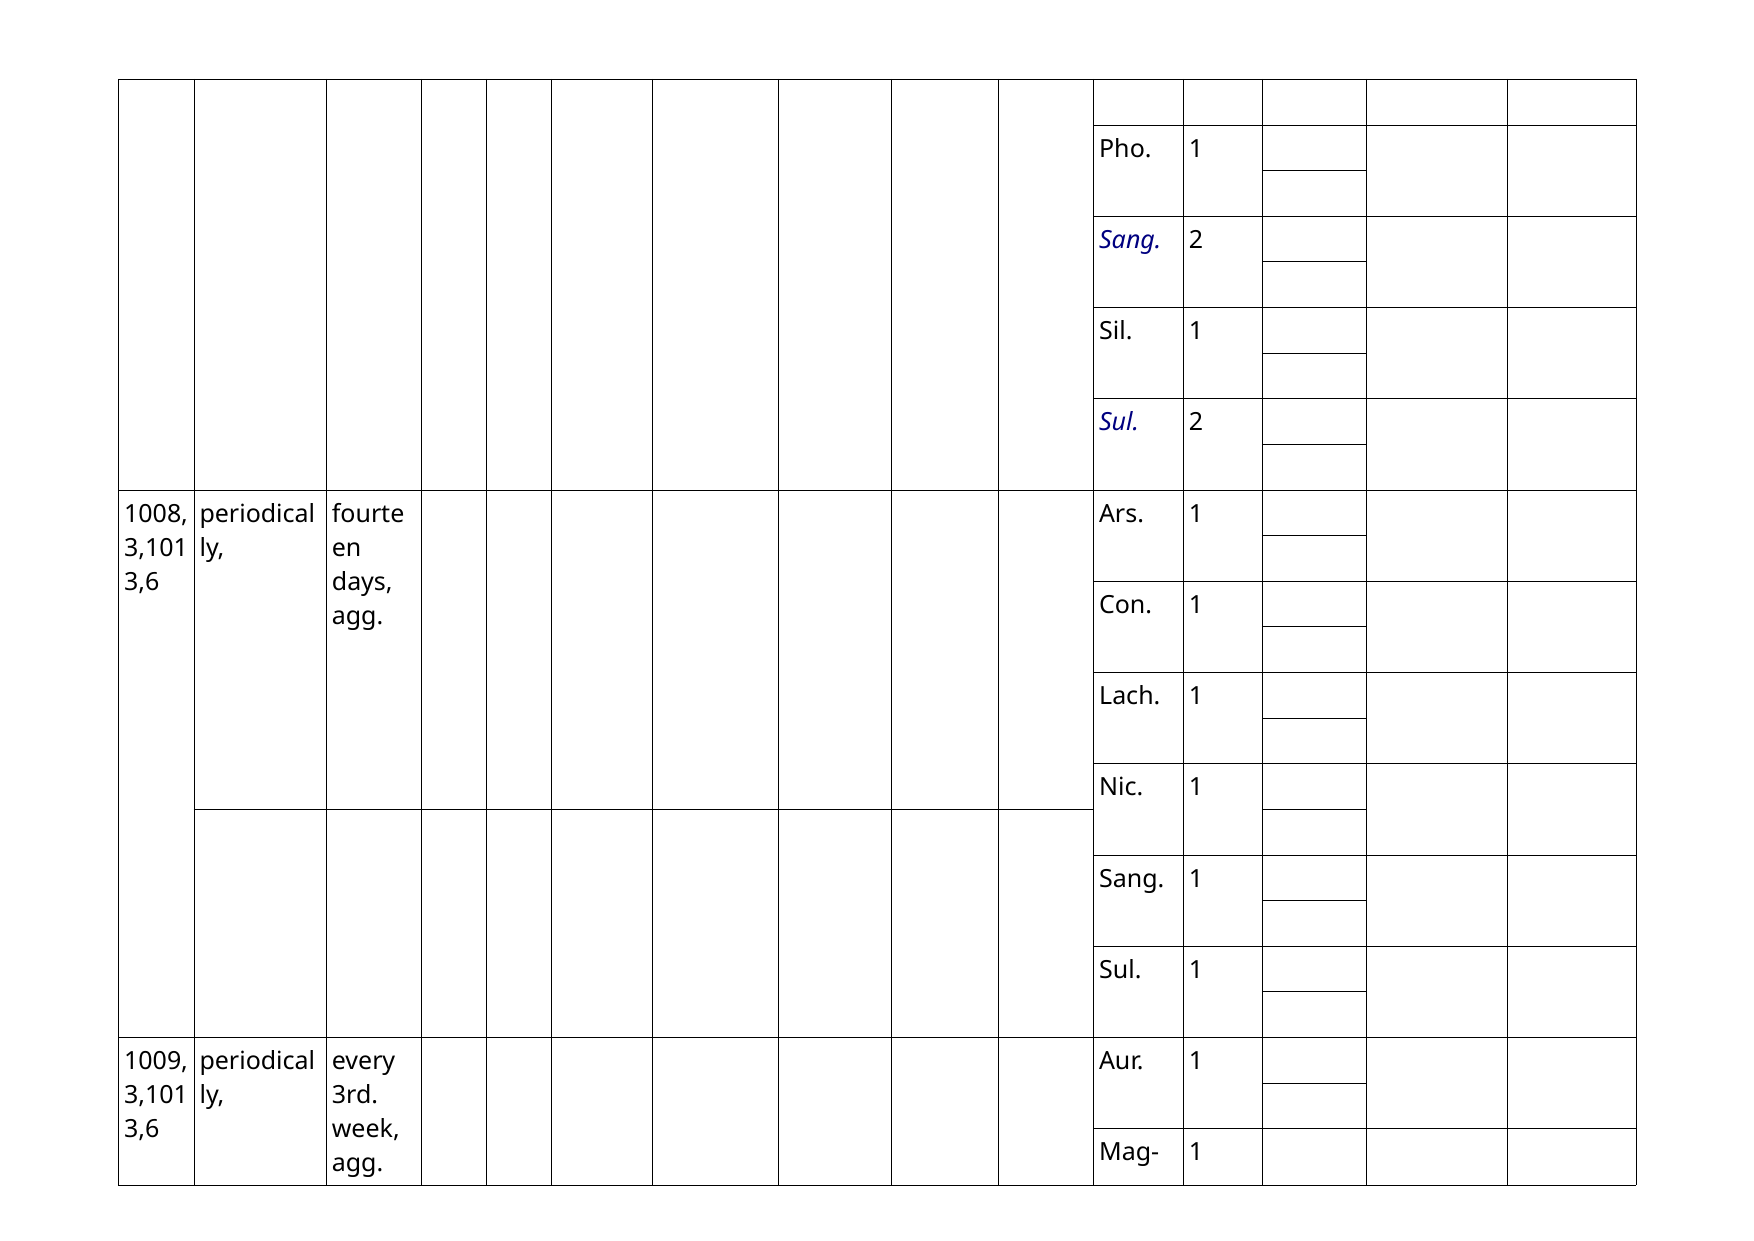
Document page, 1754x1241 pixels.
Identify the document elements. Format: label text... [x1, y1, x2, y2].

table_cell [1184, 80, 1262, 124]
table_cell [1508, 1038, 1636, 1128]
table_cell Sang. [1094, 217, 1183, 307]
table_cell [1263, 1129, 1366, 1185]
table_cell 1 [1184, 673, 1262, 763]
table_cell [999, 810, 1093, 1037]
table_cell periodically, [195, 491, 326, 809]
table_cell [1367, 582, 1507, 672]
table_cell [653, 1038, 778, 1185]
table_cell [1508, 491, 1636, 581]
table_cell [552, 80, 652, 489]
table_cell [1508, 126, 1636, 216]
table_cell [1263, 856, 1366, 900]
table_cell [1263, 764, 1366, 809]
table_cell [1508, 947, 1636, 1037]
table_cell [892, 491, 998, 809]
table_cell [1263, 308, 1366, 353]
table_cell 1009,3,1013,6 [119, 1038, 194, 1185]
table_cell [1508, 673, 1636, 763]
table_cell [1263, 491, 1366, 535]
table_cell [327, 80, 421, 489]
table_cell [999, 1038, 1093, 1185]
table_cell [119, 80, 194, 489]
table_cell [1263, 217, 1366, 261]
table_cell [1367, 673, 1507, 763]
table_cell [1263, 719, 1366, 763]
table_cell 1 [1184, 1129, 1262, 1185]
table_cell [195, 810, 326, 1037]
table_cell [1367, 126, 1507, 216]
table_cell [422, 810, 486, 1037]
table_cell [999, 80, 1093, 489]
table_cell [1367, 947, 1507, 1037]
table_cell [422, 1038, 486, 1185]
table_cell 1 [1184, 947, 1262, 1037]
table_cell [779, 80, 891, 489]
table_cell [327, 810, 421, 1037]
table_cell Sang. [1094, 856, 1183, 946]
table_cell [892, 1038, 998, 1185]
table_cell [1263, 1084, 1366, 1128]
table_cell [1367, 764, 1507, 854]
table_cell [1367, 1038, 1507, 1128]
table_cell [1263, 536, 1366, 581]
table_cell [487, 491, 551, 809]
table_cell [487, 1038, 551, 1185]
table_cell [779, 1038, 891, 1185]
table_cell [1367, 856, 1507, 946]
table_cell 1 [1184, 1038, 1262, 1128]
table_cell Con. [1094, 582, 1183, 672]
table_cell [1263, 126, 1366, 170]
table_cell [1508, 582, 1636, 672]
table_cell [1508, 764, 1636, 854]
table_cell [1367, 399, 1507, 489]
table_cell [1263, 354, 1366, 398]
table_cell [999, 491, 1093, 809]
table_cell [195, 80, 326, 489]
table_cell [552, 810, 652, 1037]
table_cell [779, 491, 891, 809]
table_cell [1263, 627, 1366, 672]
table_cell Ars. [1094, 491, 1183, 581]
table_cell [1263, 171, 1366, 216]
table_cell 1 [1184, 308, 1262, 398]
table_cell Lach. [1094, 673, 1183, 763]
table_cell [1094, 80, 1183, 124]
table_cell every 3rd. week, agg. [327, 1038, 421, 1185]
table_cell Pho. [1094, 126, 1183, 216]
table_cell [422, 491, 486, 809]
table_cell 2 [1184, 217, 1262, 307]
table_cell [1263, 901, 1366, 946]
table_cell 1 [1184, 126, 1262, 216]
table_cell [653, 810, 778, 1037]
table_cell Sil. [1094, 308, 1183, 398]
table_cell [1263, 582, 1366, 626]
table_cell [1263, 1038, 1366, 1083]
table_cell [1367, 80, 1507, 124]
table_cell [1367, 1129, 1507, 1185]
table_cell 2 [1184, 399, 1262, 489]
table_cell [1263, 947, 1366, 991]
table_cell Sul. [1094, 947, 1183, 1037]
table_cell fourteen days, agg. [327, 491, 421, 809]
table_cell [1508, 217, 1636, 307]
table_cell [1263, 445, 1366, 489]
table_cell [487, 810, 551, 1037]
table_cell Mag- [1094, 1129, 1183, 1185]
table_cell periodically, [195, 1038, 326, 1185]
table_cell [653, 491, 778, 809]
table_cell [1508, 856, 1636, 946]
table_cell Nic. [1094, 764, 1183, 854]
table_cell [552, 1038, 652, 1185]
table_cell [1367, 491, 1507, 581]
table_cell [1263, 810, 1366, 854]
table_cell [422, 80, 486, 489]
table_cell 1 [1184, 856, 1262, 946]
table_cell [1263, 992, 1366, 1037]
table_cell Aur. [1094, 1038, 1183, 1128]
table_cell 1008,3,1013,6 [119, 491, 194, 1037]
table_cell [1263, 80, 1366, 124]
table_cell [1508, 1129, 1636, 1185]
table_cell [1508, 80, 1636, 124]
table_cell 1 [1184, 582, 1262, 672]
table_cell Sul. [1094, 399, 1183, 489]
table_cell 1 [1184, 764, 1262, 854]
table_cell [1263, 673, 1366, 718]
table_cell [1367, 217, 1507, 307]
table_cell [487, 80, 551, 489]
table_cell [892, 80, 998, 489]
table_cell [1508, 308, 1636, 398]
table_cell [1263, 399, 1366, 444]
table_cell [892, 810, 998, 1037]
table_cell [653, 80, 778, 489]
table_cell [1367, 308, 1507, 398]
table_cell [552, 491, 652, 809]
table_cell [779, 810, 891, 1037]
table_cell 1 [1184, 491, 1262, 581]
table_cell [1263, 262, 1366, 307]
table_cell [1508, 399, 1636, 489]
